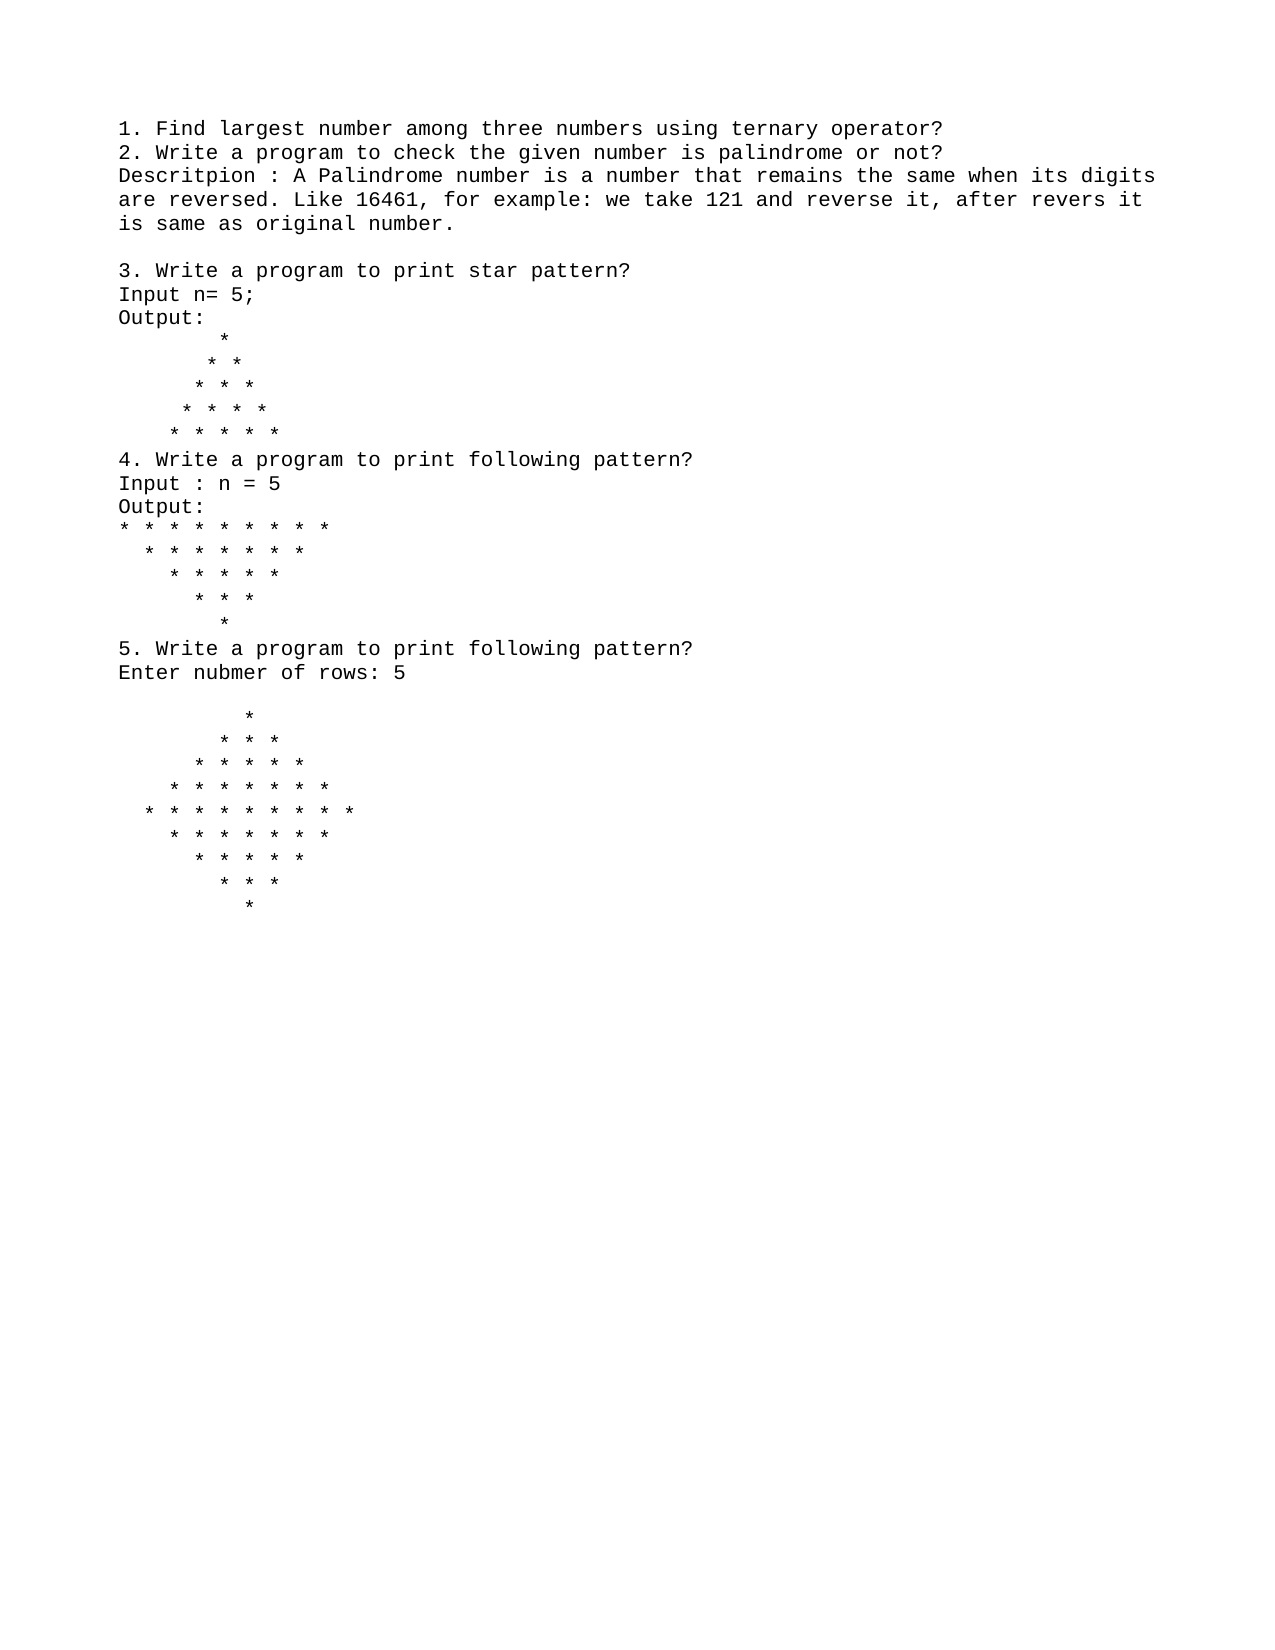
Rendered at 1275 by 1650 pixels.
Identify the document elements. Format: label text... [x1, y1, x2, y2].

text * * * * * * * * * [118, 804, 1157, 827]
text * * * * * [118, 567, 1157, 591]
text 1. Find largest number among three numbers using ternary operator? [118, 118, 1157, 142]
text 3. Write a program to print star pattern? [118, 260, 1157, 284]
text Descritpion : A Palindrome number is a number that remains the same when its digits are reversed. Like 16461, for example: we take 121 and reverse it, after revers it is same as original number. [118, 165, 1157, 236]
text Input : n = 5 [118, 473, 1157, 496]
text * * * * [118, 402, 1157, 426]
text Enter nubmer of rows: 5 [118, 662, 1157, 686]
text 4. Write a program to print following pattern? [118, 449, 1157, 473]
text * * * * * * * [118, 780, 1157, 804]
text * * * [118, 378, 1157, 402]
text Output: [118, 307, 1157, 331]
text * * * [118, 875, 1157, 898]
text * * * * * [118, 426, 1157, 449]
text * * * * * * * * * [118, 520, 1157, 544]
text * * * [118, 591, 1157, 615]
text * [118, 331, 1157, 354]
text 5. Write a program to print following pattern? [118, 638, 1157, 662]
text * * [118, 354, 1157, 378]
text * * * [118, 733, 1157, 757]
text * [118, 709, 1157, 733]
text Output: [118, 496, 1157, 520]
text * * * * * [118, 757, 1157, 780]
text * * * * * [118, 851, 1157, 875]
text Input n= 5; [118, 284, 1157, 307]
text * * * * * * * [118, 544, 1157, 567]
text * * * * * * * [118, 827, 1157, 851]
text 2. Write a program to check the given number is palindrome or not? [118, 142, 1157, 165]
text * [118, 898, 1157, 922]
text * [118, 615, 1157, 638]
